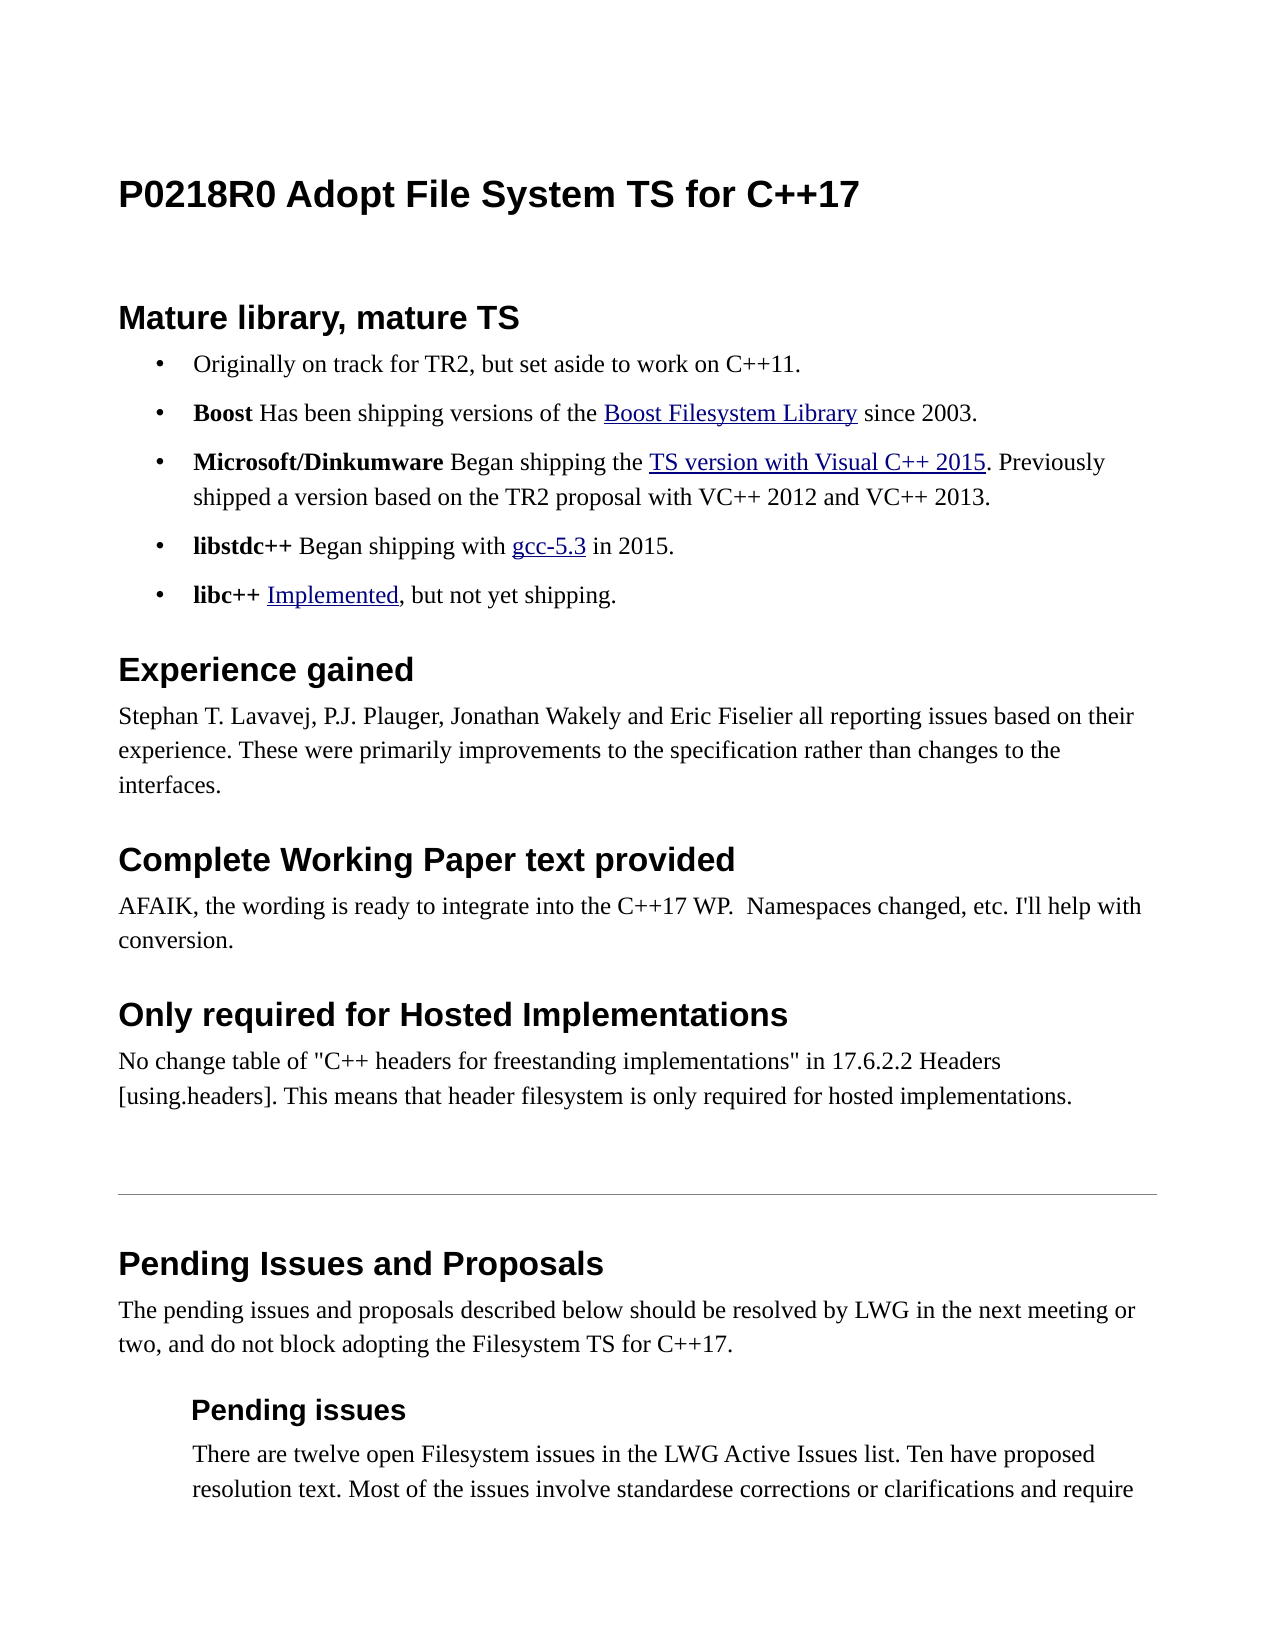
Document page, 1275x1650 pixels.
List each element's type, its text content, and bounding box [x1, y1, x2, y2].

text The pending issues and proposals described below should be resolved by LWG in the next meeting or two, and do not block adopting the Filesystem TS for C++17. [118, 1295, 1157, 1358]
text There are twelve open Filesystem issues in the LWG Active Issues list. Ten have proposed resolution text. Most of the issues involve standardese corrections or clarifications and require [192, 1439, 1157, 1503]
subtitle Pending Issues and Proposals [118, 1244, 1157, 1283]
text No change table of "C++ headers for freestanding implementations" in 17.6.2.2 Headers [using.headers]. This means that header filesystem is only required for hosted implementations. [118, 1046, 1157, 1109]
list Boost Has been shipping versions of the Boost Filesystem Library since 2003. [156, 398, 1157, 427]
subtitle Pending issues [191, 1393, 1157, 1427]
text Stephan T. Lavavej, P.J. Plauger, Jonathan Wakely and Eric Fiselier all reporting issues based on their experience. These were primarily improvements to the specification rather than changes to the interfaces. [118, 701, 1157, 798]
list libc++ Implemented, but not yet shipping. [156, 580, 1157, 608]
subtitle Complete Working Paper text provided [118, 840, 1157, 878]
list libstdc++ Began shipping with gcc-5.3 in 2015. [156, 531, 1157, 559]
subtitle Mature library, mature TS [118, 298, 1157, 337]
list Originally on track for TR2, but set aside to work on C++11. [156, 349, 1157, 378]
subtitle P0218R0 Adopt File System TS for C++17 [118, 172, 1157, 216]
list Microsoft/Dinkumware Began shipping the TS version with Visual C++ 2015. Previously shipped a version based on the TR2 proposal with VC++ 2012 and VC++ 2013. [156, 447, 1157, 510]
subtitle Experience gained [118, 650, 1157, 688]
text AFAIK, the wording is ready to integrate into the C++17 WP. Namespaces changed, etc. I'll help with conversion. [118, 891, 1157, 954]
subtitle Only required for Hosted Implementations [118, 995, 1157, 1034]
